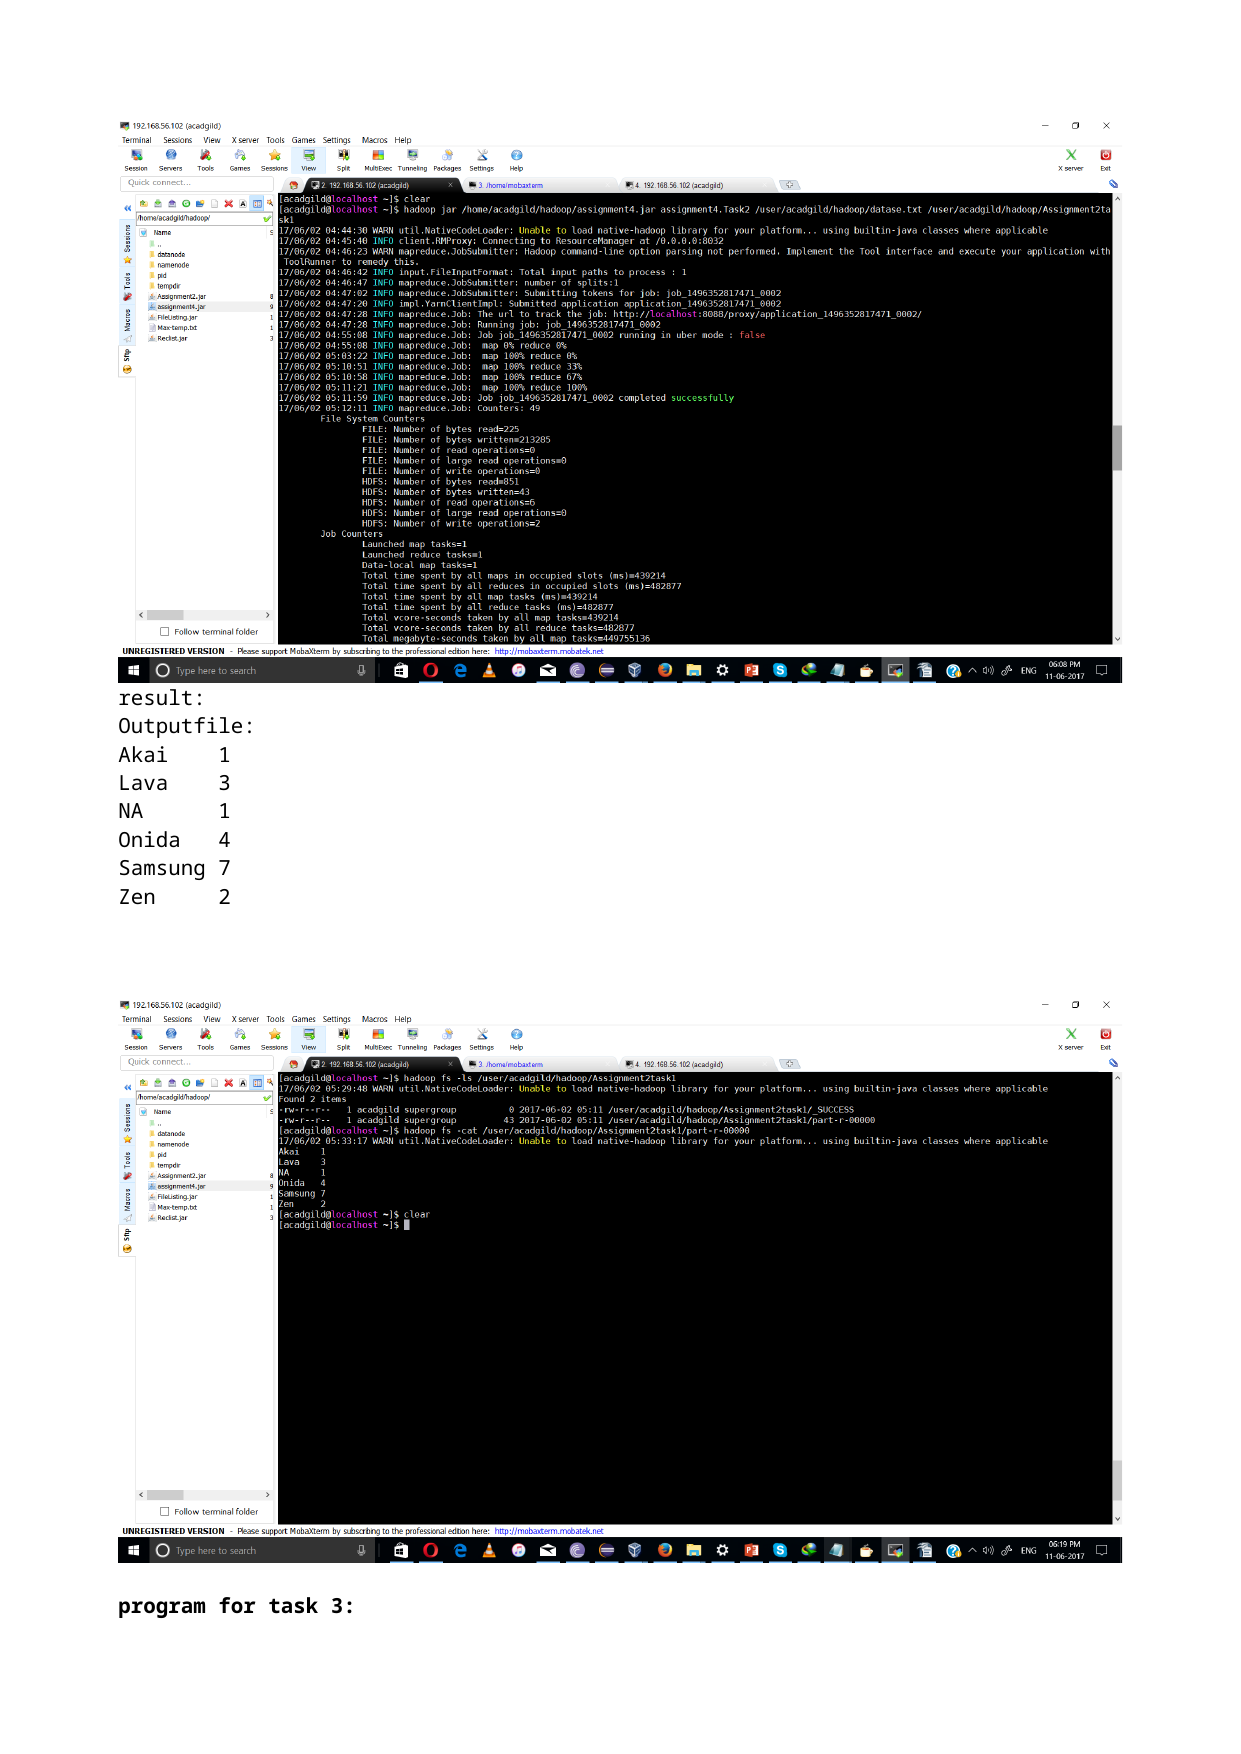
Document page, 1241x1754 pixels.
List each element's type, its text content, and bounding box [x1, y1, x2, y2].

text program for task 3: [118, 1591, 1122, 1620]
text NA 1 [118, 797, 1122, 825]
text Onida 4 [118, 825, 1122, 853]
text Samsung 7 [118, 853, 1122, 882]
text result: [118, 683, 1122, 711]
text Zen 2 [118, 882, 1122, 910]
text Lava 3 [118, 768, 1122, 797]
picture [118, 118, 1123, 683]
text Outputfile: [118, 711, 1122, 740]
picture [118, 998, 1123, 1563]
text Akai 1 [118, 740, 1122, 768]
